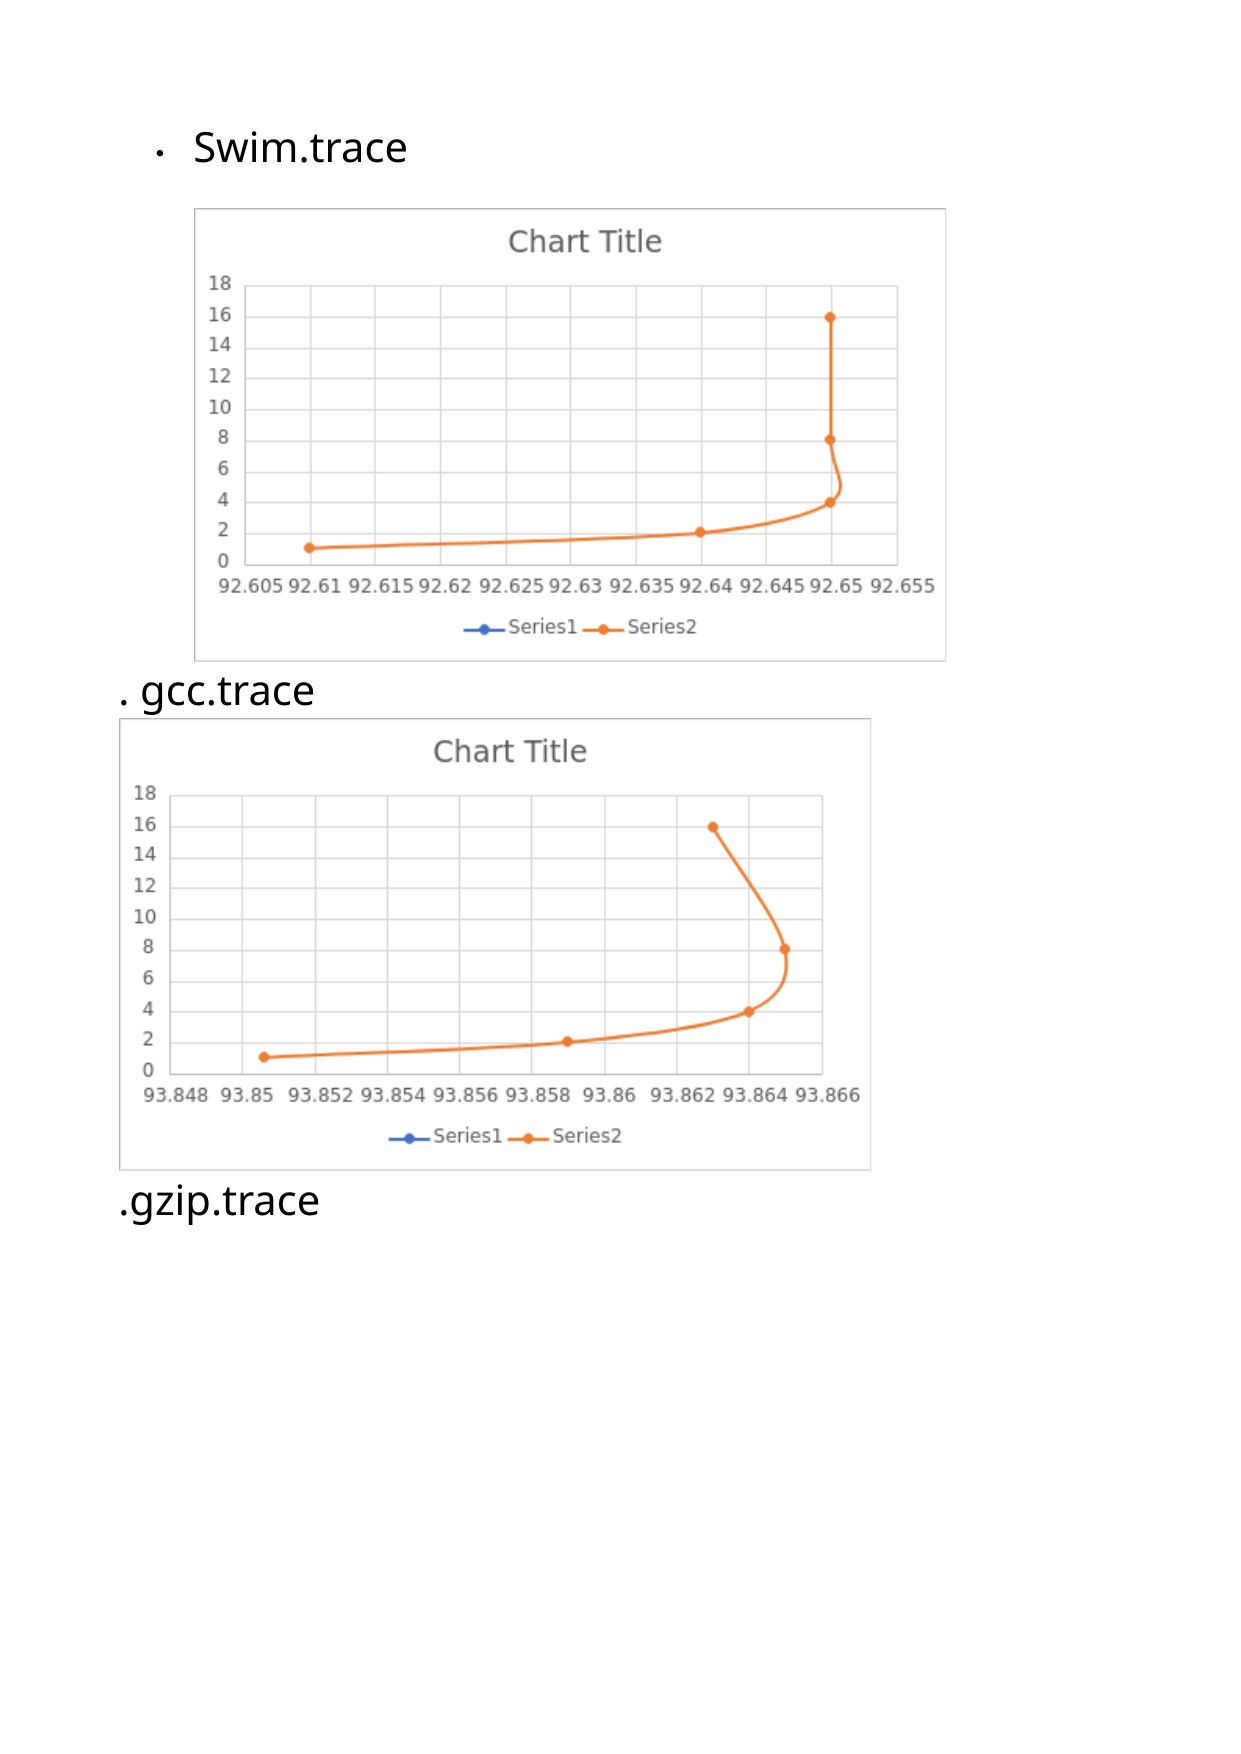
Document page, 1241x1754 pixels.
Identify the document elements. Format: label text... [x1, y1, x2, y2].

picture [118, 717, 872, 1171]
picture [193, 208, 947, 662]
text . gcc.trace [118, 661, 1122, 718]
text .gzip.trace [118, 1171, 1122, 1228]
list Swim.trace [156, 118, 1122, 661]
